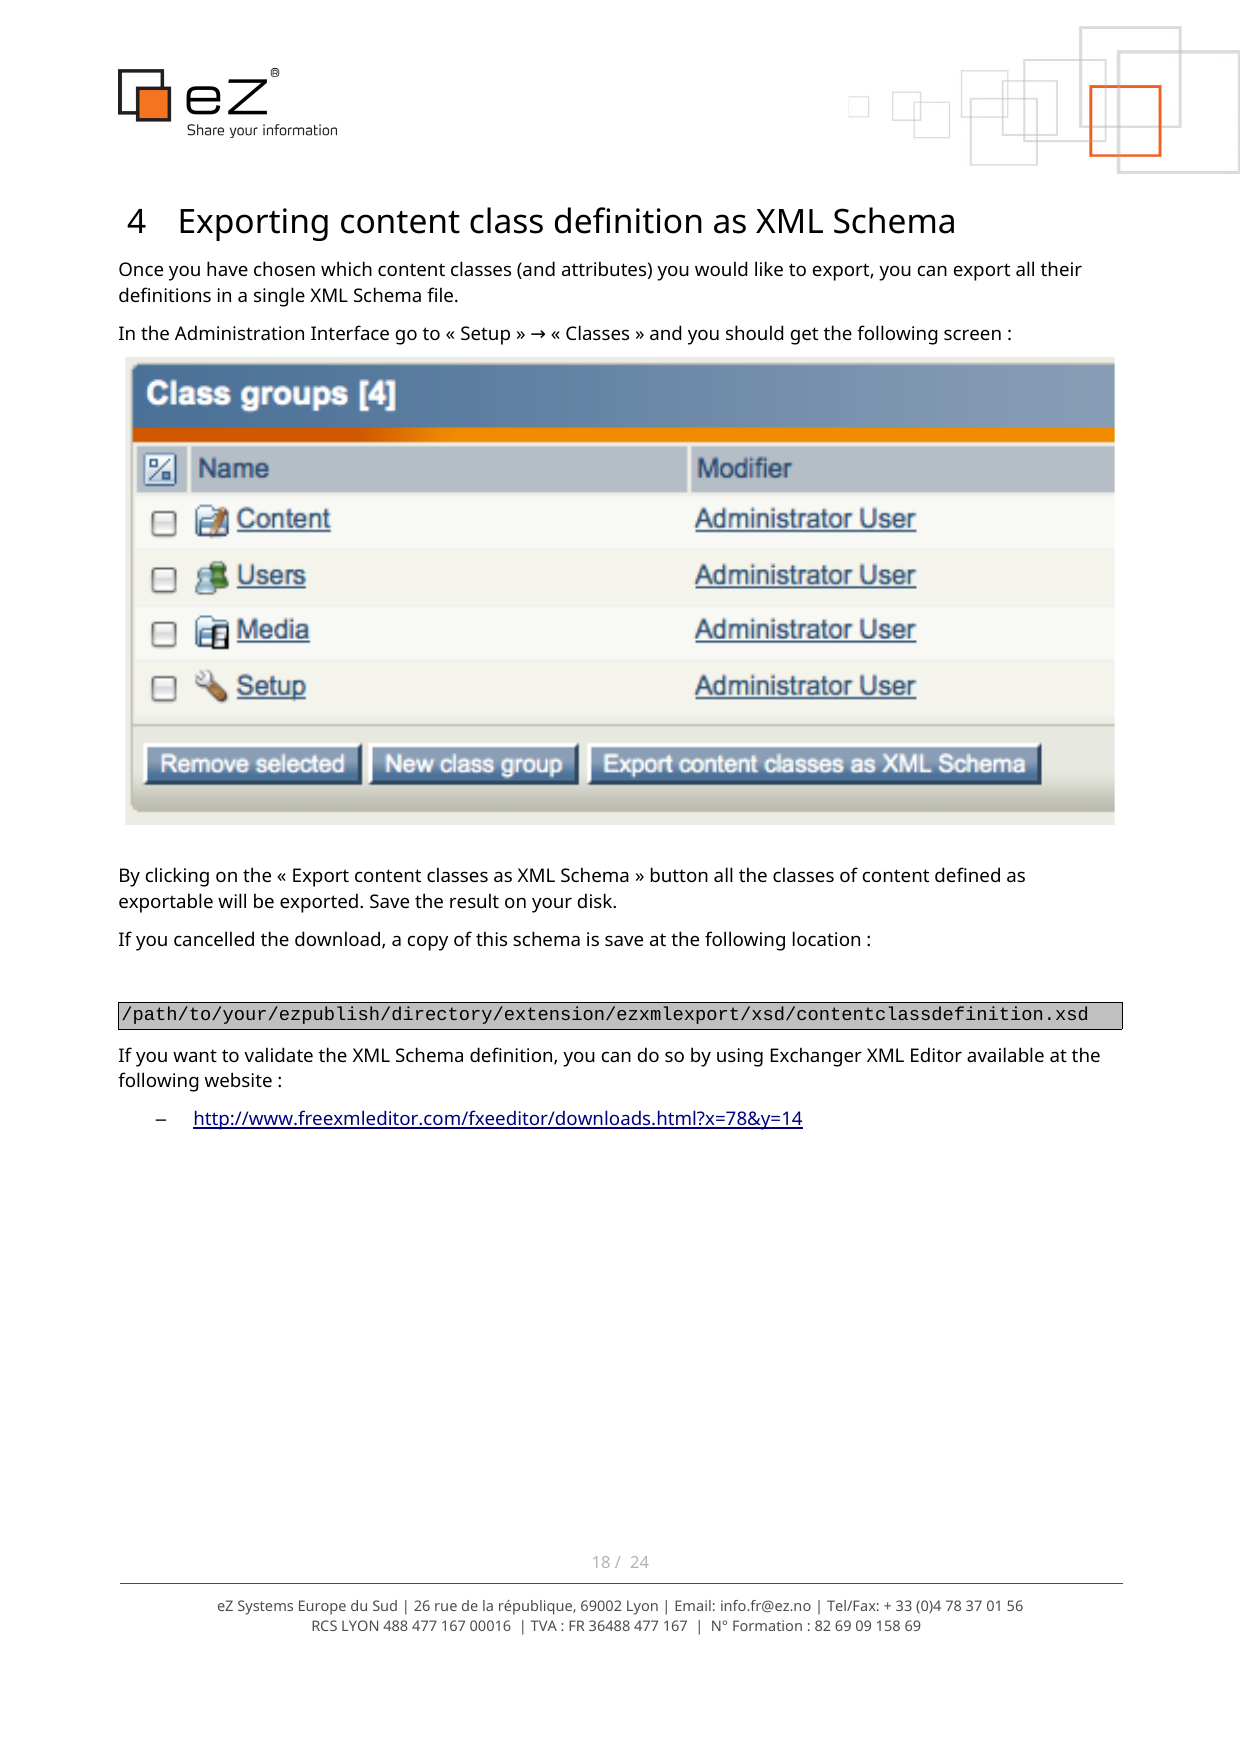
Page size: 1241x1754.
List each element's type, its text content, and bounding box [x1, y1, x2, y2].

subtitle Exporting content class definition as XML Schema [118, 198, 1122, 244]
picture [118, 68, 442, 187]
text If you cancelled the download, a copy of this schema is save at the following location : [118, 926, 1122, 952]
text In the Administration Interface go to « Setup » → « Classes » and you should get the following screen : [118, 320, 1122, 345]
text If you want to validate the XML Schema definition, you can do so by using Exchanger XML Editor available at the following website : [118, 1042, 1122, 1093]
picture [848, 26, 1240, 174]
picture [125, 357, 1115, 825]
text /path/to/your/ezpublish/directory/extension/ezxmlexport/xsd/contentclassdefinition.xsd [119, 1003, 1122, 1029]
list http://www.freexmleditor.com/fxeeditor/downloads.html?x=78&y=14 [156, 1105, 1122, 1131]
text By clicking on the « Export content classes as XML Schema » button all the classes of content defined as exportable will be exported. Save the result on your disk. [118, 862, 1122, 913]
text Once you have chosen which content classes (and attributes) you would like to export, you can export all their definitions in a single XML Schema file. [118, 256, 1122, 307]
